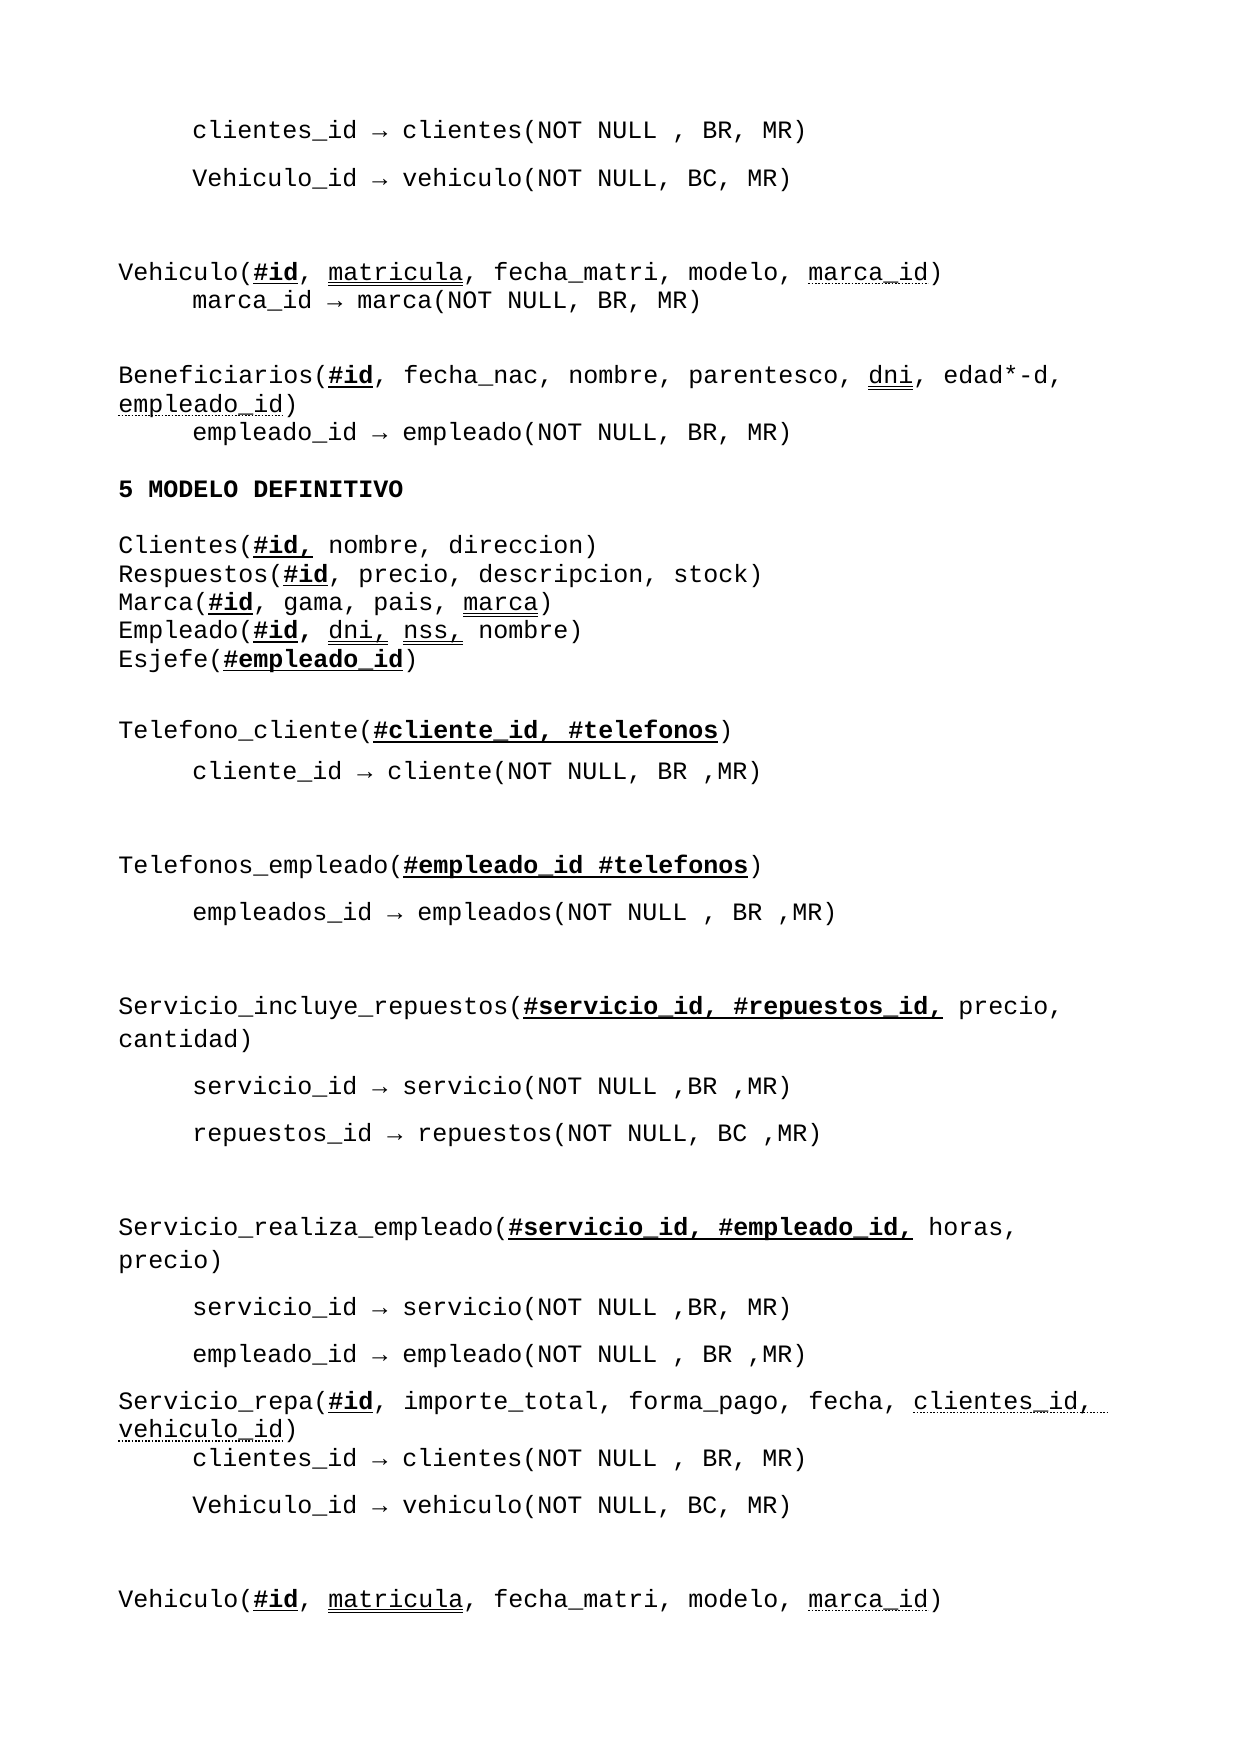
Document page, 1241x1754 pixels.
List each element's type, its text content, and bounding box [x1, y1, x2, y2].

text Vehiculo_id → vehiculo(NOT NULL, BC, MR) [118, 165, 1122, 193]
text Telefonos_empleado(#empleado_id #telefonos) [118, 853, 1122, 881]
text cliente_id → cliente(NOT NULL, BR ,MR) [118, 758, 1122, 787]
text Servicio_incluye_repuestos(#servicio_id, #repuestos_id, precio, cantidad) [118, 994, 1122, 1055]
text Esjefe(#empleado_id) [118, 646, 1122, 675]
text Clientes(#id, nombre, direccion) [118, 533, 1122, 561]
text Vehiculo_id → vehiculo(NOT NULL, BC, MR) [118, 1492, 1122, 1521]
text empleado_id → empleado(NOT NULL , BR ,MR) [118, 1341, 1122, 1370]
text 5 MODELO DEFINITIVO [118, 476, 1122, 505]
text Servicio_realiza_empleado(#servicio_id, #empleado_id, horas, precio) [118, 1215, 1122, 1276]
text Respuestos(#id, precio, descripcion, stock) [118, 561, 1122, 590]
text servicio_id → servicio(NOT NULL ,BR ,MR) [118, 1073, 1122, 1102]
text repuestos_id → repuestos(NOT NULL, BC ,MR) [118, 1121, 1122, 1149]
text Empleado(#id, dni, nss, nombre) [118, 618, 1122, 646]
text empleado_id → empleado(NOT NULL, BR, MR) [118, 420, 1122, 448]
text empleados_id → empleados(NOT NULL , BR ,MR) [118, 900, 1122, 928]
text Vehiculo(#id, matricula, fecha_matri, modelo, marca_id) [118, 1586, 1122, 1615]
text Beneficiarios(#id, fecha_nac, nombre, parentesco, dni, edad*-d, empleado_id) [118, 363, 1122, 420]
text Marca(#id, gama, pais, marca) [118, 590, 1122, 618]
text Servicio_repa(#id, importe_total, forma_pago, fecha, clientes_id, vehiculo_id) [118, 1388, 1122, 1445]
subtitle Telefono_cliente(#cliente_id, #telefonos) [118, 718, 1122, 746]
text marca_id → marca(NOT NULL, BR, MR) [118, 288, 1122, 316]
text servicio_id → servicio(NOT NULL ,BR, MR) [118, 1294, 1122, 1323]
text clientes_id → clientes(NOT NULL , BR, MR) [118, 118, 1122, 146]
text clientes_id → clientes(NOT NULL , BR, MR) [118, 1445, 1122, 1473]
text Vehiculo(#id, matricula, fecha_matri, modelo, marca_id) [118, 259, 1122, 288]
